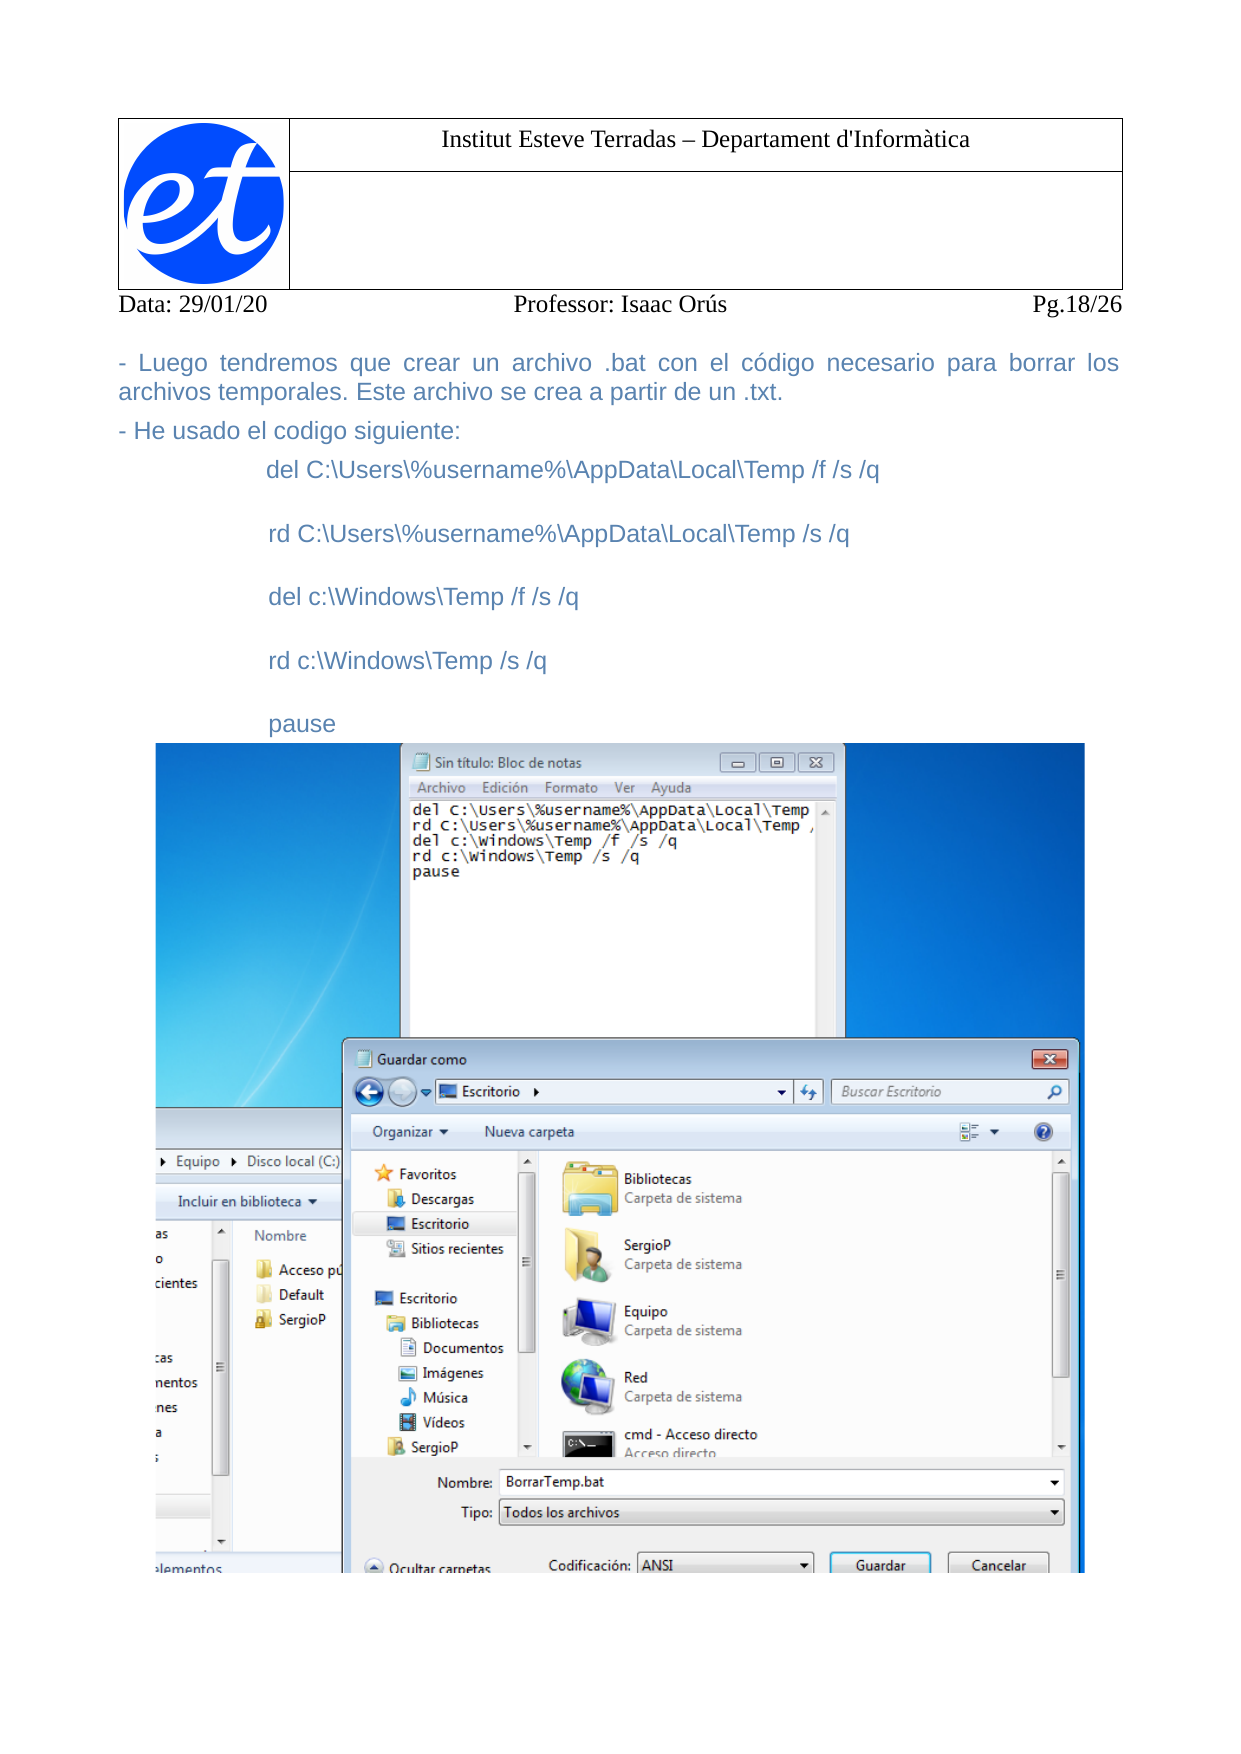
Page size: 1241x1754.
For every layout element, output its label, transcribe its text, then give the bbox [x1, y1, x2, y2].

text - He usado el codigo siguiente: [118, 416, 1122, 444]
text rd c:\Windows\Temp /s /q [193, 646, 1122, 674]
picture [155, 743, 1085, 1573]
text del c:\Windows\Temp /f /s /q [193, 582, 1122, 611]
text - Luego tendremos que crear un archivo .bat con el código necesario para borrar los archivos temporales. Este archivo se crea a partir de un .txt. [118, 348, 1122, 405]
text rd C:\Users\%username%\AppData\Local\Temp /s /q [193, 518, 1122, 547]
picture [123, 123, 284, 284]
text del C:\Users\%username%\AppData\Local\Temp /f /s /q [118, 455, 1122, 484]
text pause [193, 709, 1122, 738]
